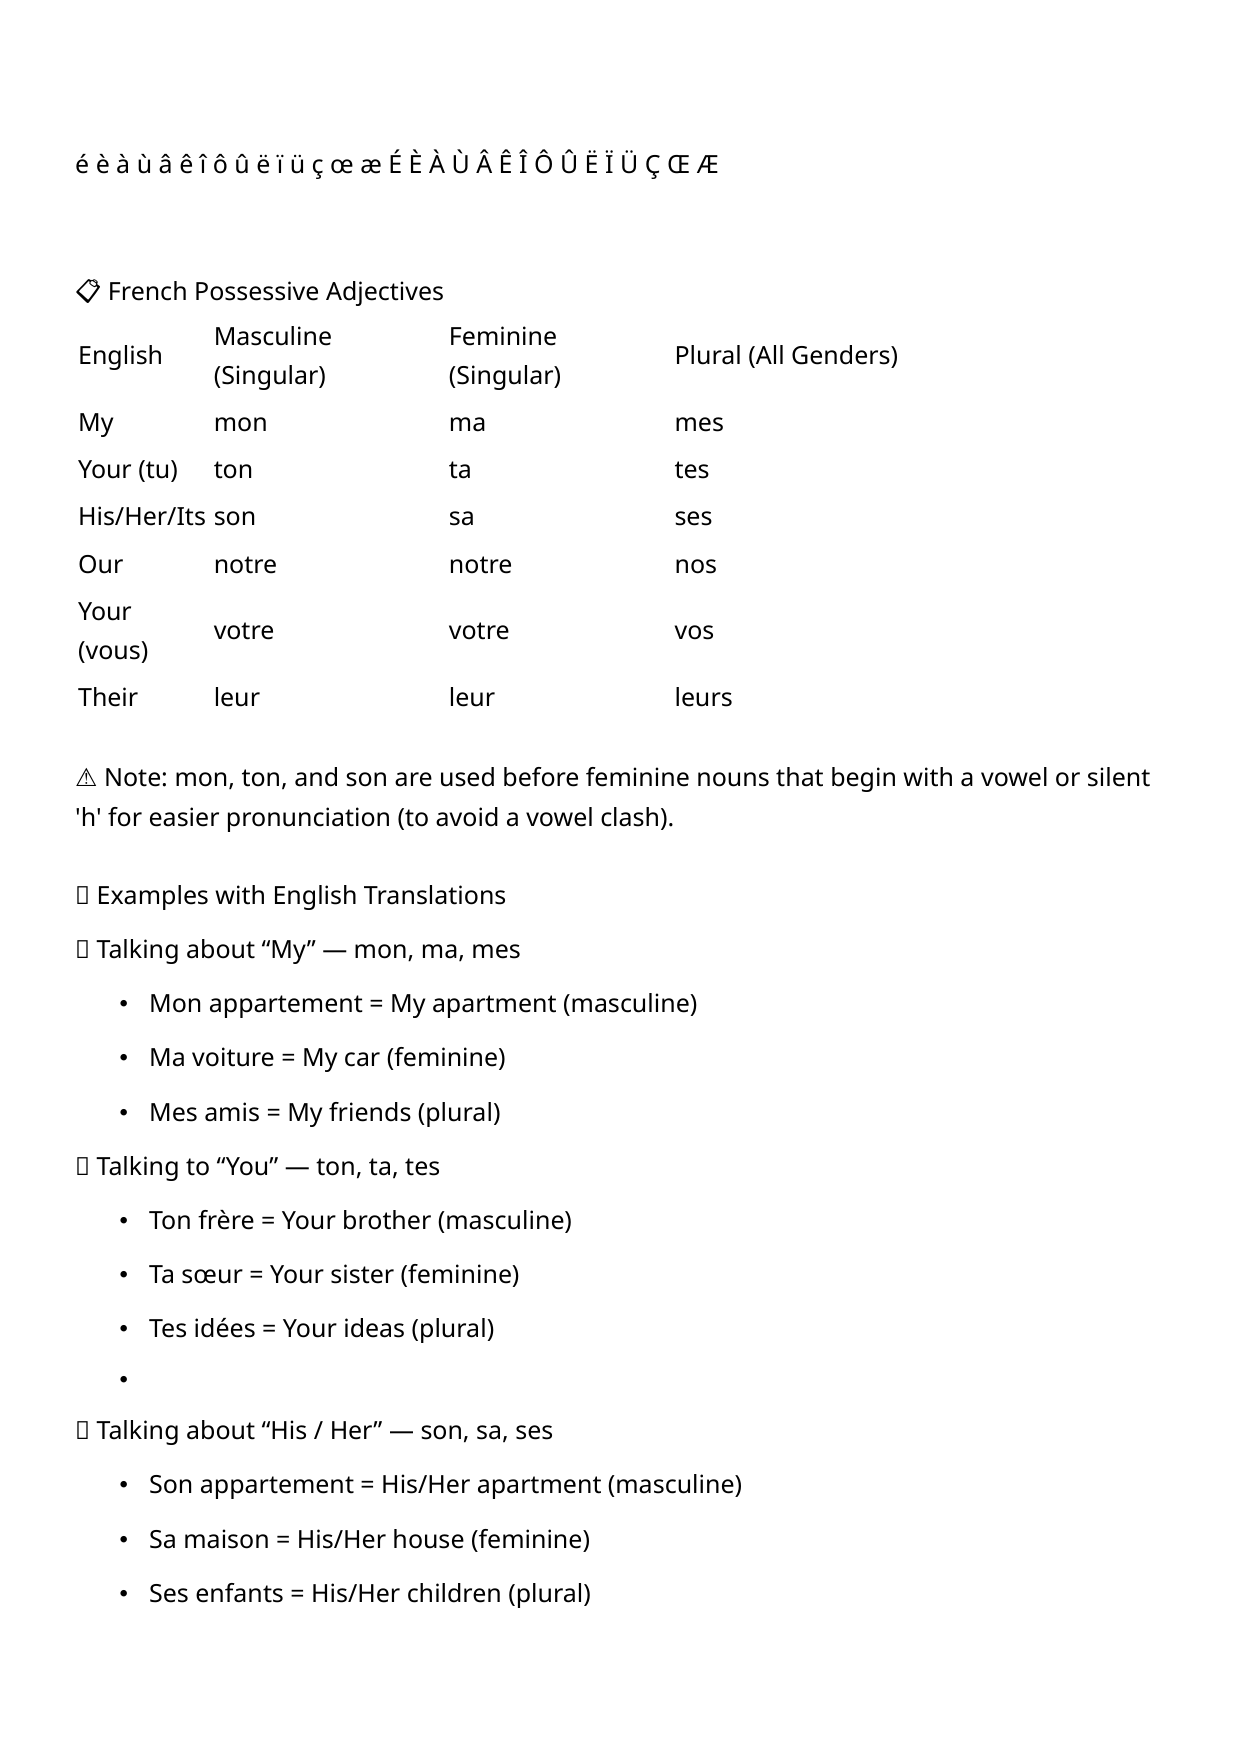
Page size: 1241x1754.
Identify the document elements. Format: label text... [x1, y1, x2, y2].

table_cell Your (tu) [75, 449, 211, 496]
list Mon appartement = My apartment (masculine) [119, 986, 1165, 1020]
table_cell votre [446, 591, 671, 677]
table_cell ses [671, 496, 905, 543]
text 📋 French Possessive Adjectives [75, 273, 1165, 307]
table_cell son [211, 496, 446, 543]
table_cell mes [671, 402, 905, 449]
table_cell votre [211, 591, 446, 677]
text 👤 Talking about “His / Her” — son, sa, ses [75, 1413, 1165, 1447]
list Tes idées = Your ideas (plural) [119, 1311, 1165, 1345]
table_header Feminine (Singular) [446, 315, 671, 402]
table_cell ma [446, 402, 671, 449]
table_cell notre [211, 543, 446, 591]
table_cell Your (vous) [75, 591, 211, 677]
text ⚠️ Note: mon, ton, and son are used before feminine nouns that begin with a vowel or silent 'h' for easier pronunciation (to avoid a vowel clash). [75, 760, 1165, 833]
table_cell His/Her/Its [75, 496, 211, 543]
table_cell sa [446, 496, 671, 543]
text 👤 Talking about “My” — mon, ma, mes [75, 932, 1165, 966]
list Ma voiture = My car (feminine) [119, 1040, 1165, 1074]
list Ton frère = Your brother (masculine) [119, 1202, 1165, 1237]
table_cell ton [211, 449, 446, 496]
list Ta sœur = Your sister (feminine) [119, 1257, 1165, 1291]
list Son appartement = His/Her apartment (masculine) [119, 1467, 1165, 1501]
list Sa maison = His/Her house (feminine) [119, 1521, 1165, 1555]
table_cell ta [446, 449, 671, 496]
table_cell leur [446, 677, 671, 724]
table_cell Their [75, 677, 211, 724]
table_cell mon [211, 402, 446, 449]
table_cell notre [446, 543, 671, 591]
list Ses enfants = His/Her children (plural) [119, 1576, 1165, 1609]
table_header Masculine (Singular) [211, 315, 446, 402]
table_header English [75, 315, 211, 402]
table_cell leurs [671, 677, 905, 724]
table_cell My [75, 402, 211, 449]
table_cell leur [211, 677, 446, 724]
text 🧾 Examples with English Translations [75, 877, 1165, 912]
table_header Plural (All Genders) [671, 315, 905, 402]
table_cell nos [671, 543, 905, 591]
table_cell vos [671, 591, 905, 677]
text 👤 Talking to “You” — ton, ta, tes [75, 1148, 1165, 1182]
table_cell Our [75, 543, 211, 591]
text é è à ù â ê î ô û ë ï ü ç œ æ É È À Ù Â Ê Î Ô Û Ë Ï Ü Ç Œ Æ [75, 147, 1165, 181]
table_cell tes [671, 449, 905, 496]
list Mes amis = My friends (plural) [119, 1094, 1165, 1128]
